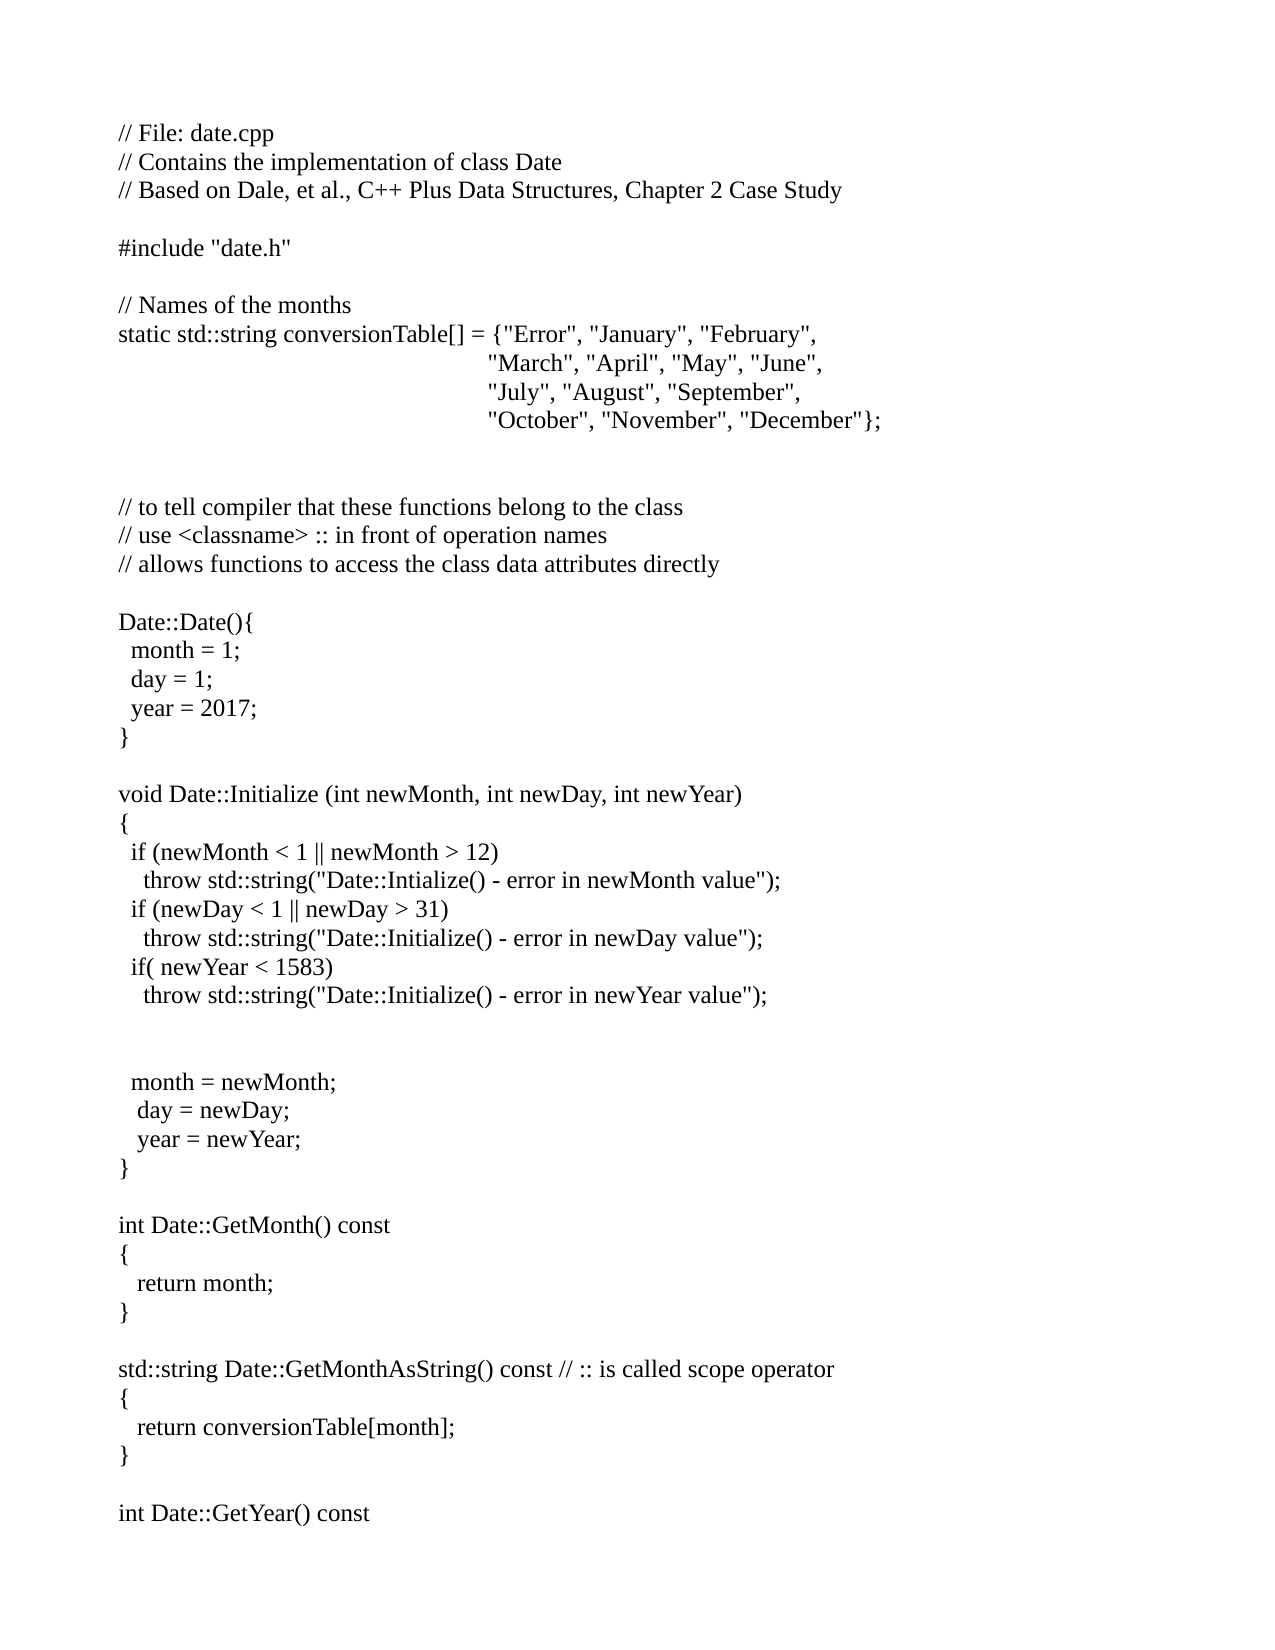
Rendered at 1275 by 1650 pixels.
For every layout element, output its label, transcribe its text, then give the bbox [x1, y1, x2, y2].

text } [118, 722, 1157, 751]
text { [118, 808, 1157, 837]
text } [118, 1441, 1157, 1469]
text } [118, 1153, 1157, 1182]
text // use <classname> :: in front of operation names [118, 521, 1157, 549]
text year = newYear; [118, 1124, 1157, 1153]
text return month; [118, 1268, 1157, 1297]
text if( newYear < 1583) [118, 952, 1157, 981]
text day = 1; [118, 664, 1157, 693]
text #include "date.h" [118, 233, 1157, 262]
text if (newDay < 1 || newDay > 31) [118, 894, 1157, 923]
text throw std::string("Date::Initialize() - error in newDay value"); [118, 923, 1157, 952]
text // allows functions to access the class data attributes directly [118, 549, 1157, 578]
text "July", "August", "September", [118, 377, 1157, 406]
text return conversionTable[month]; [118, 1412, 1157, 1441]
text // Contains the implementation of class Date [118, 147, 1157, 176]
text month = 1; [118, 636, 1157, 664]
text throw std::string("Date::Initialize() - error in newYear value"); [118, 981, 1157, 1009]
text { [118, 1383, 1157, 1412]
text int Date::GetYear() const [118, 1498, 1157, 1527]
text static std::string conversionTable[] = {"Error", "January", "February", [118, 319, 1157, 348]
text // File: date.cpp [118, 118, 1157, 147]
text // to tell compiler that these functions belong to the class [118, 492, 1157, 521]
text year = 2017; [118, 693, 1157, 722]
text // Based on Dale, et al., C++ Plus Data Structures, Chapter 2 Case Study [118, 176, 1157, 204]
text if (newMonth < 1 || newMonth > 12) [118, 837, 1157, 866]
text int Date::GetMonth() const [118, 1211, 1157, 1239]
text void Date::Initialize (int newMonth, int newDay, int newYear) [118, 779, 1157, 808]
text day = newDay; [118, 1096, 1157, 1124]
text "October", "November", "December"}; [118, 406, 1157, 434]
text Date::Date(){ [118, 607, 1157, 636]
text } [118, 1297, 1157, 1326]
text month = newMonth; [118, 1067, 1157, 1096]
text "March", "April", "May", "June", [118, 348, 1157, 377]
text std::string Date::GetMonthAsString() const // :: is called scope operator [118, 1354, 1157, 1383]
text { [118, 1239, 1157, 1268]
text throw std::string("Date::Intialize() - error in newMonth value"); [118, 866, 1157, 894]
text // Names of the months [118, 291, 1157, 319]
